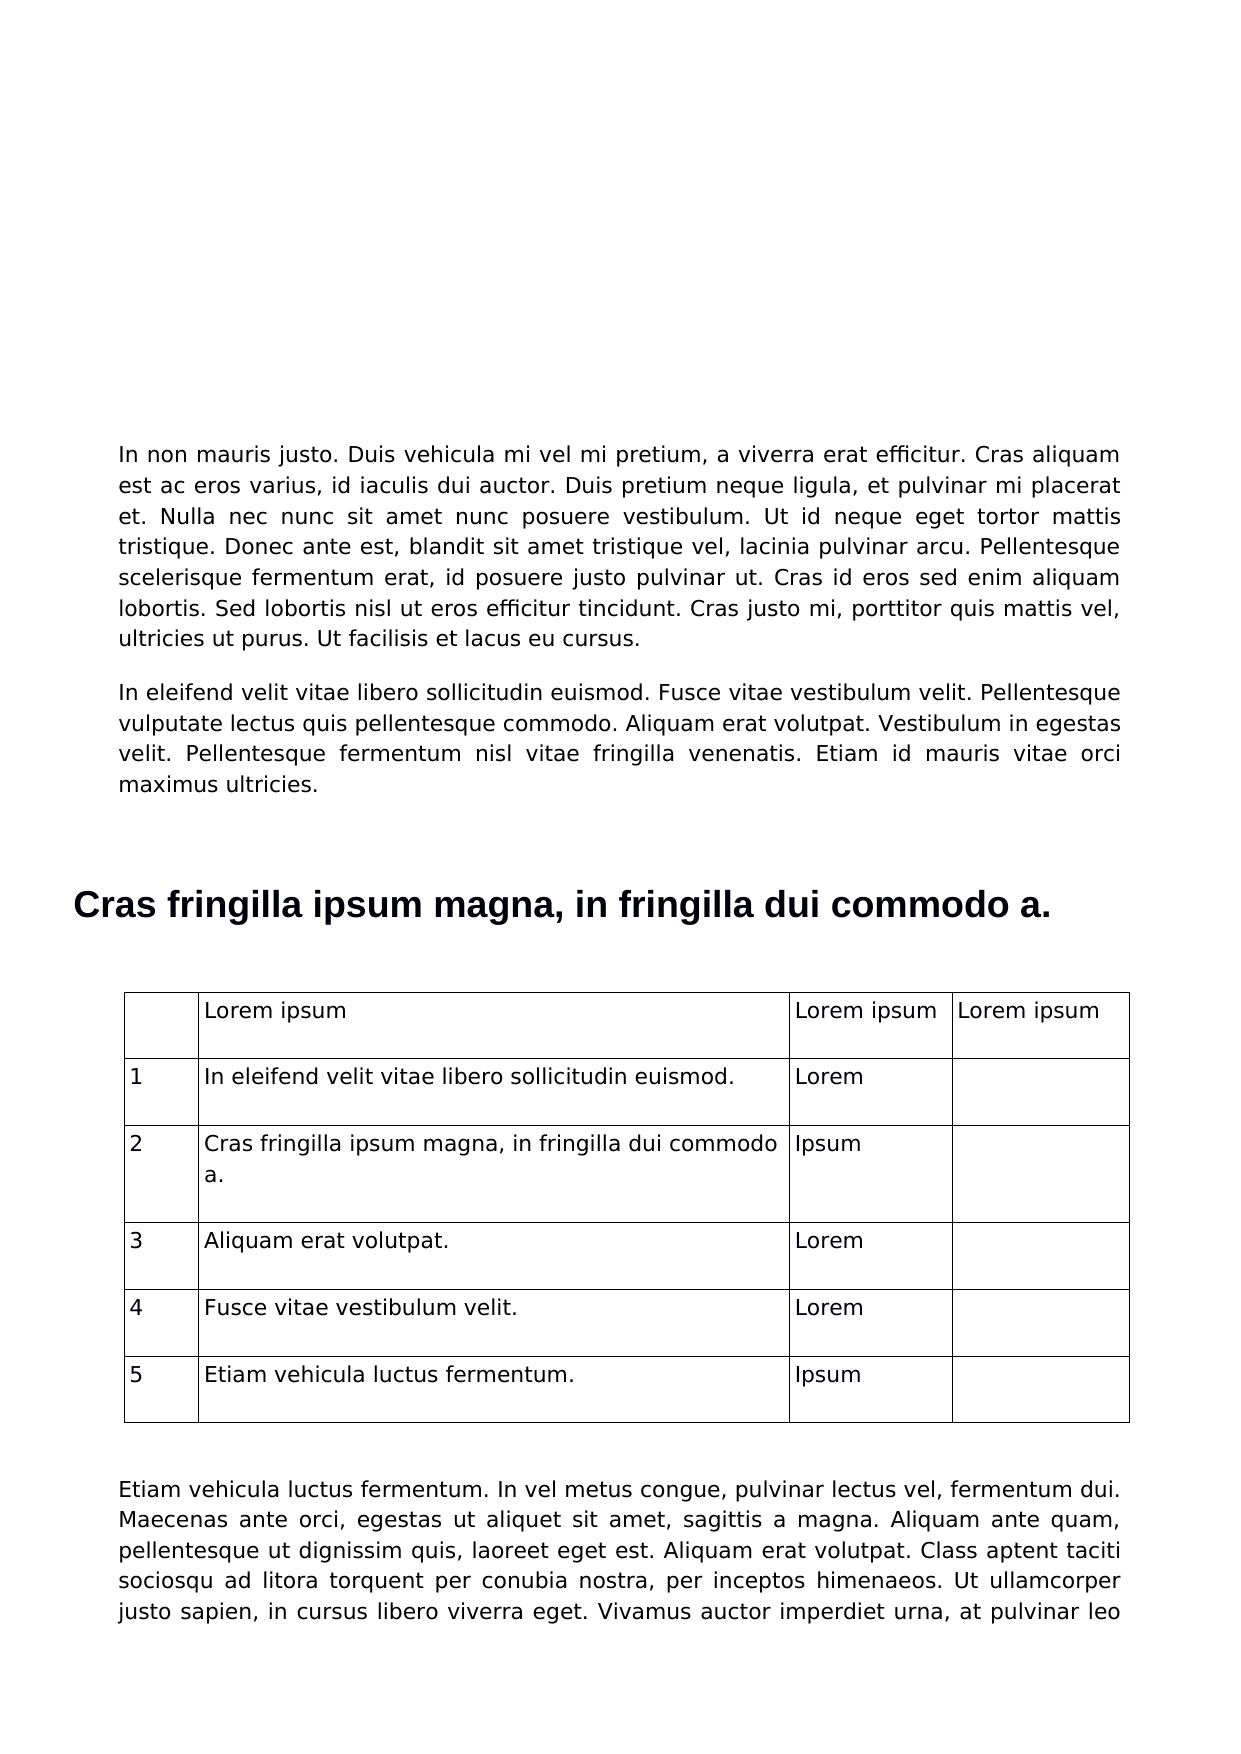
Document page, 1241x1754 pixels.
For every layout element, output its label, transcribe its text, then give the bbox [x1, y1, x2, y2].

table_cell Lorem [790, 1290, 952, 1356]
text Etiam vehicula luctus fermentum. In vel metus congue, pulvinar lectus vel, fermentum dui. Maecenas ante orci, egestas ut aliquet sit amet, sagittis a magna. Aliquam ante quam, pellentesque ut dignissim quis, laoreet eget est. Aliquam erat volutpat. Class aptent taciti sociosqu ad litora torquent per conubia nostra, per inceptos himenaeos. Ut ullamcorper justo sapien, in cursus libero viverra eget. Vivamus auctor imperdiet urna, at pulvinar leo [118, 1477, 1122, 1625]
table_cell Lorem [790, 1223, 952, 1289]
table_cell 5 [125, 1357, 198, 1422]
table_cell Lorem [790, 1059, 952, 1125]
table_cell 4 [125, 1290, 198, 1356]
table_cell Etiam vehicula luctus fermentum. [199, 1357, 789, 1422]
table_cell Cras fringilla ipsum magna, in fringilla dui commodo a. [199, 1126, 789, 1222]
table_cell Fusce vitae vestibulum velit. [199, 1290, 789, 1356]
table_cell [953, 1223, 1129, 1289]
table_cell 1 [125, 1059, 198, 1125]
table_cell Ipsum [790, 1357, 952, 1422]
table_header Lorem ipsum [953, 993, 1129, 1058]
subtitle Cras fringilla ipsum magna, in fringilla dui commodo a. [73, 882, 1122, 925]
text In non mauris justo. Duis vehicula mi vel mi pretium, a viverra erat efficitur. Cras aliquam est ac eros varius, id iaculis dui auctor. Duis pretium neque ligula, et pulvinar mi placerat et. Nulla nec nunc sit amet nunc posuere vestibulum. Ut id neque eget tortor mattis tristique. Donec ante est, blandit sit amet tristique vel, lacinia pulvinar arcu. Pellentesque scelerisque fermentum erat, id posuere justo pulvinar ut. Cras id eros sed enim aliquam lobortis. Sed lobortis nisl ut eros efficitur tincidunt. Cras justo mi, porttitor quis mattis vel, ultricies ut purus. Ut facilisis et lacus eu cursus. [118, 442, 1122, 652]
table_cell 3 [125, 1223, 198, 1289]
text In eleifend velit vitae libero sollicitudin euismod. Fusce vitae vestibulum velit. Pellentesque vulputate lectus quis pellentesque commodo. Aliquam erat volutpat. Vestibulum in egestas velit. Pellentesque fermentum nisl vitae fringilla venenatis. Etiam id mauris vitae orci maximus ultricies. [118, 680, 1122, 798]
table_cell Ipsum [790, 1126, 952, 1222]
table_cell In eleifend velit vitae libero sollicitudin euismod. [199, 1059, 789, 1125]
table_cell [953, 1059, 1129, 1125]
table_header Lorem ipsum [199, 993, 789, 1058]
table_header Lorem ipsum [790, 993, 952, 1058]
table_header [125, 993, 198, 1058]
table_cell [953, 1357, 1129, 1422]
table_cell Aliquam erat volutpat. [199, 1223, 789, 1289]
table_cell [953, 1126, 1129, 1222]
table_cell [953, 1290, 1129, 1356]
table_cell 2 [125, 1126, 198, 1222]
